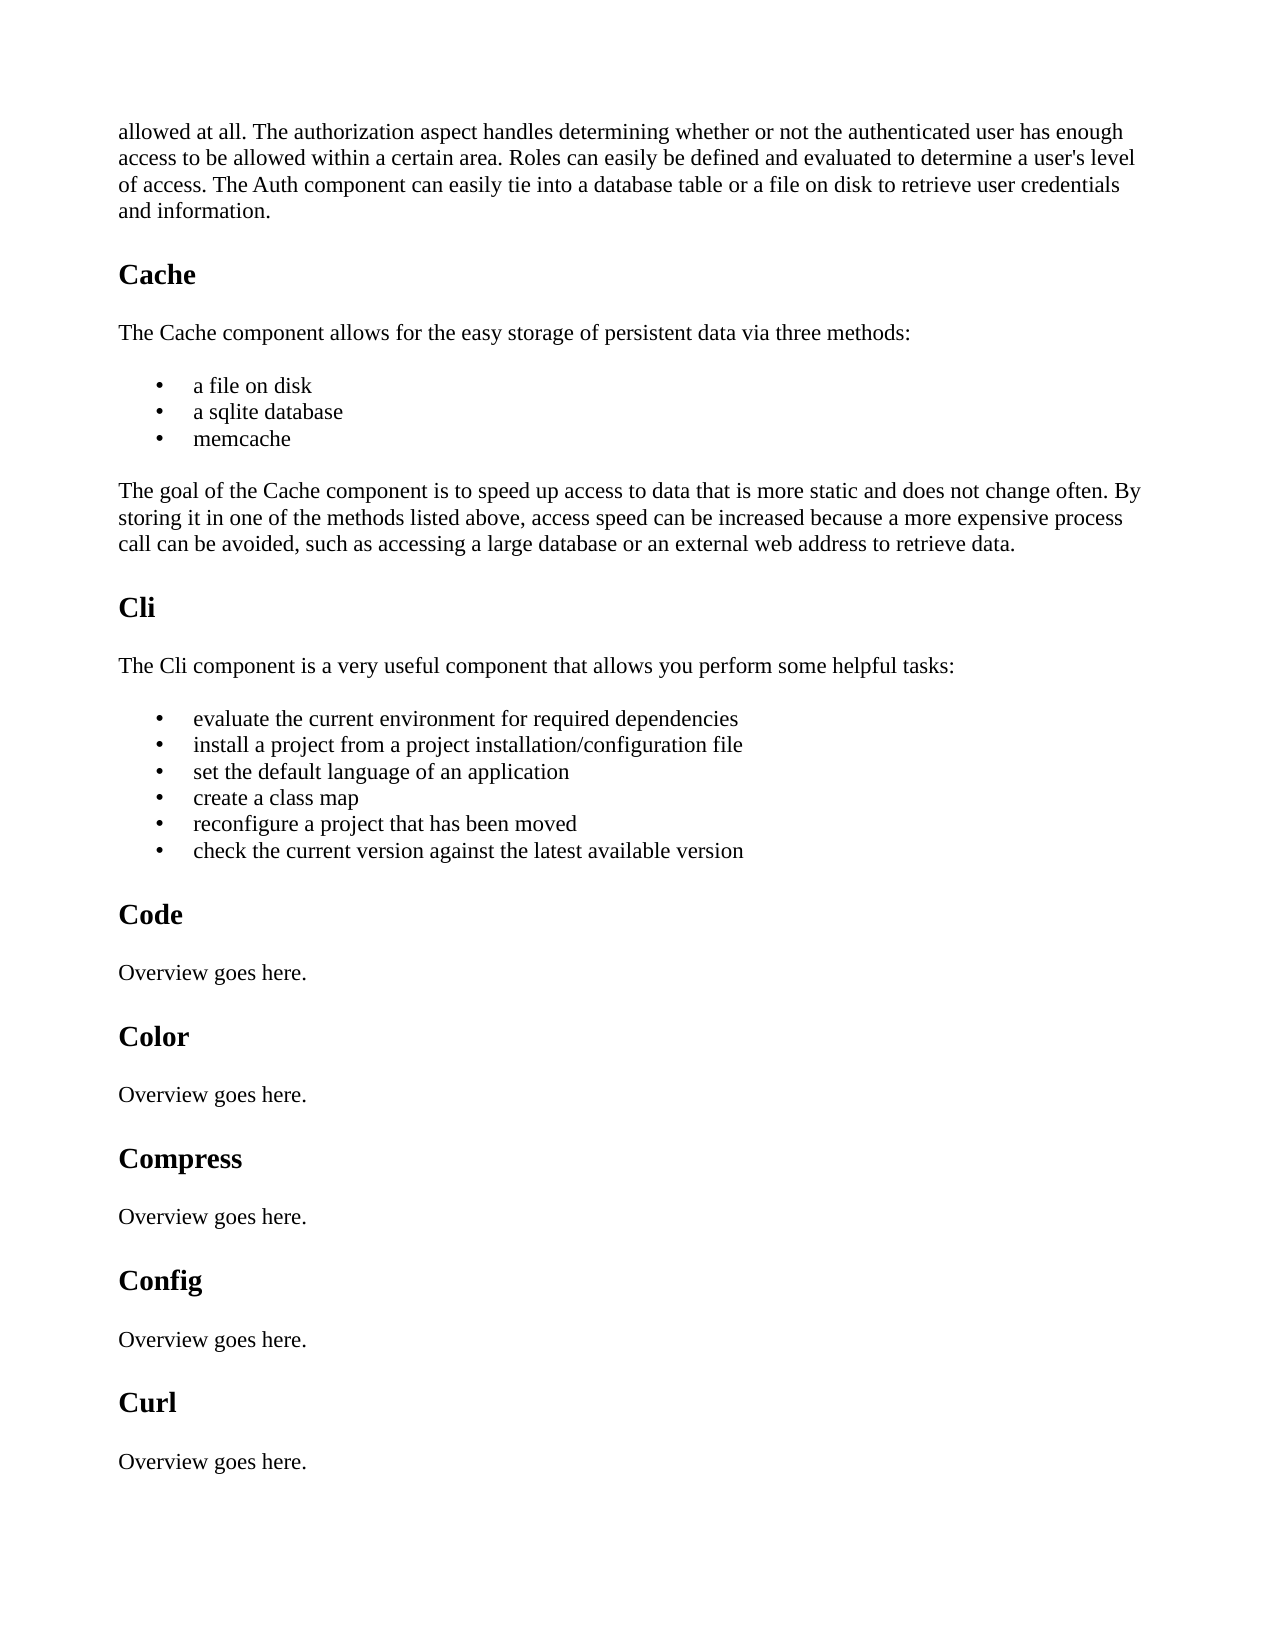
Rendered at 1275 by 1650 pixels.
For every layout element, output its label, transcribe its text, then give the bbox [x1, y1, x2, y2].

text Curl [118, 1386, 1157, 1419]
list evaluate the current environment for required dependencies [156, 705, 1157, 731]
text Compress [118, 1141, 1157, 1175]
list reconfigure a project that has been moved [156, 811, 1157, 837]
list memcache [156, 425, 1157, 451]
text Overview goes here. [118, 1326, 1157, 1352]
list install a project from a project installation/configuration file [156, 731, 1157, 758]
text Cache [118, 257, 1157, 291]
text Cli [118, 590, 1157, 624]
text Overview goes here. [118, 1448, 1157, 1474]
list a file on disk [156, 372, 1157, 398]
text Overview goes here. [118, 1081, 1157, 1108]
text Code [118, 897, 1157, 930]
list create a class map [156, 784, 1157, 811]
text The goal of the Cache component is to speed up access to data that is more static and does not change often. By storing it in one of the methods listed above, access speed can be increased because a more expensive process call can be avoided, such as accessing a large database or an external web address to retrieve data. [118, 477, 1157, 557]
text Config [118, 1263, 1157, 1297]
text The Cli component is a very useful component that allows you perform some helpful tasks: [118, 652, 1157, 679]
list set the default language of an application [156, 758, 1157, 784]
text The Cache component allows for the easy storage of persistent data via three methods: [118, 319, 1157, 346]
text Overview goes here. [118, 959, 1157, 985]
list a sqlite database [156, 398, 1157, 425]
text Color [118, 1019, 1157, 1052]
text allowed at all. The authorization aspect handles determining whether or not the authenticated user has enough access to be allowed within a certain area. Roles can easily be defined and evaluated to determine a user's level of access. The Auth component can easily tie into a database table or a file on disk to retrieve user credentials and information. [118, 118, 1157, 223]
text Overview goes here. [118, 1203, 1157, 1230]
list check the current version against the latest available version [156, 837, 1157, 863]
